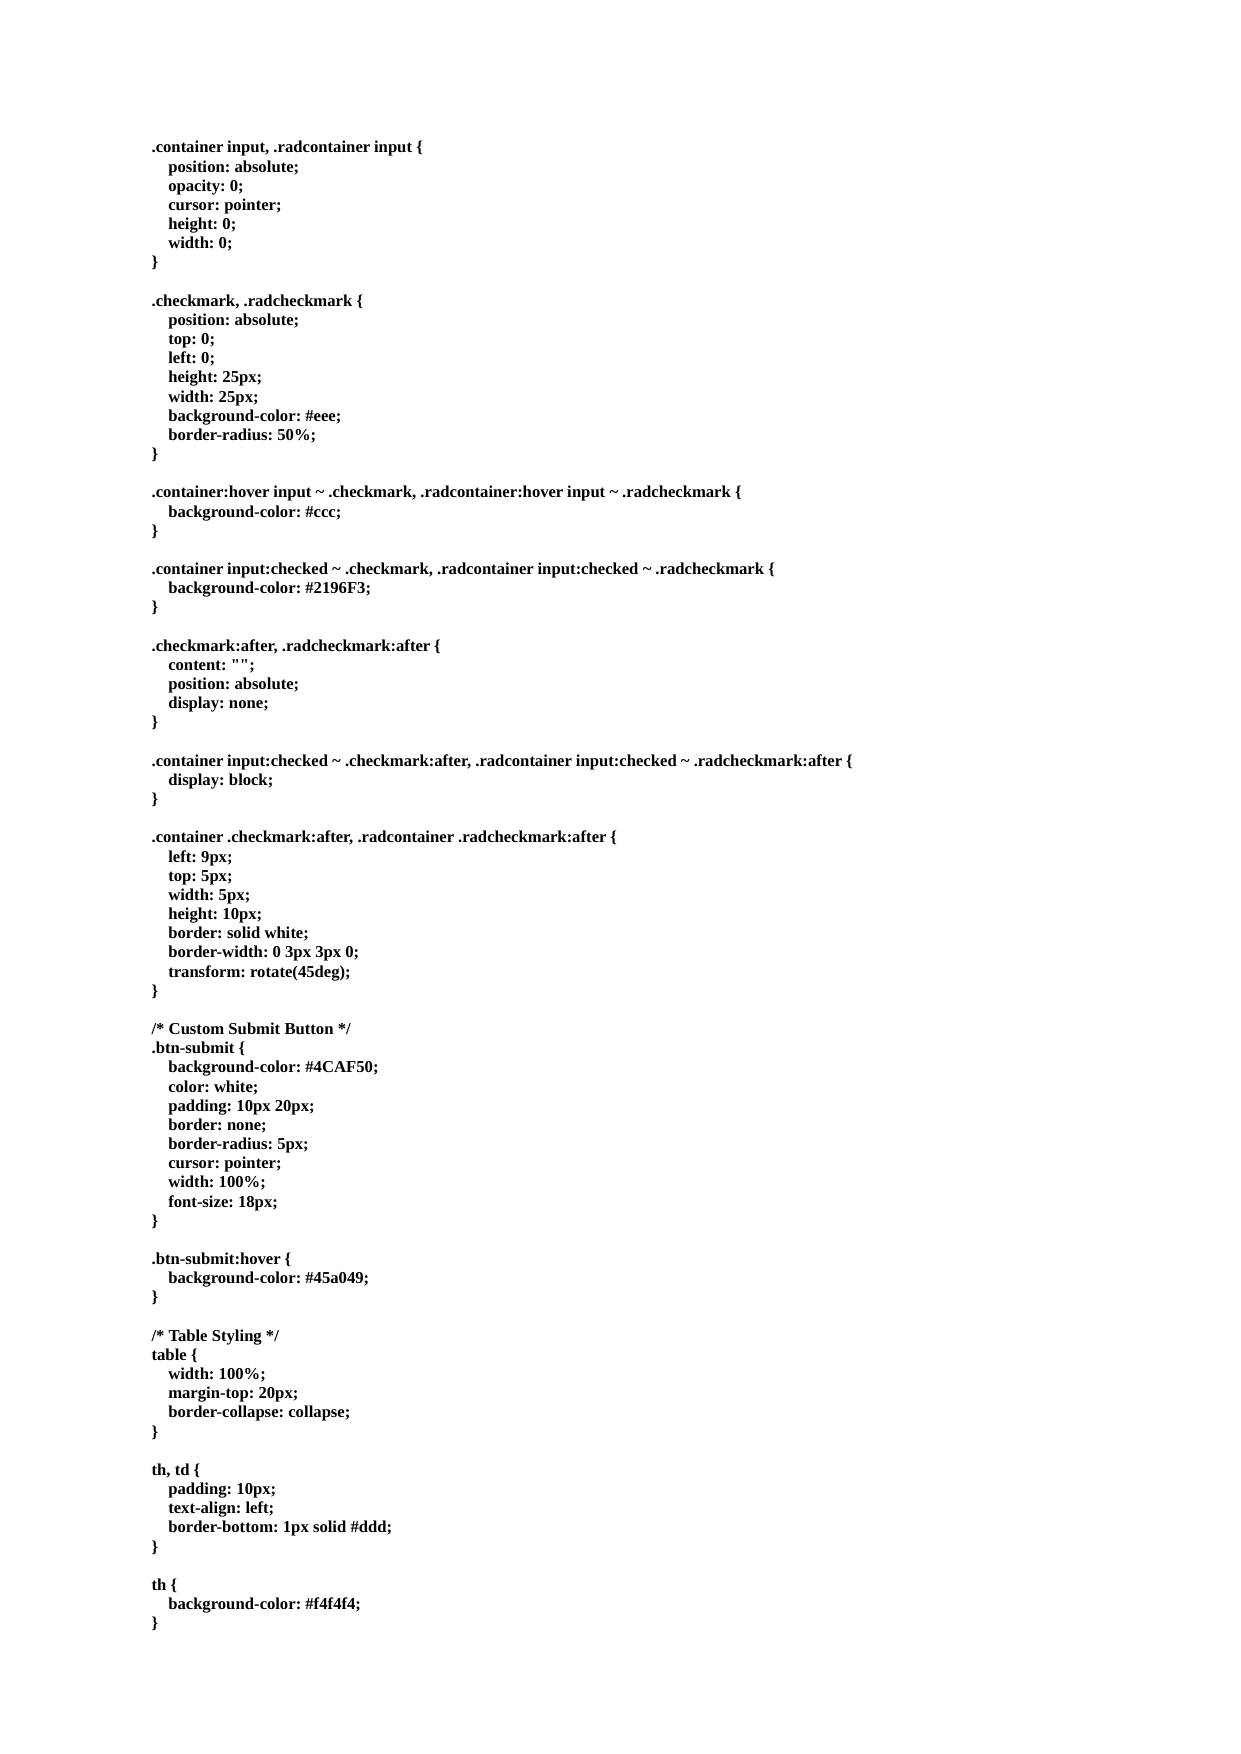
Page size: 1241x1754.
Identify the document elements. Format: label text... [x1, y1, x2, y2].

text width: 25px; [118, 386, 1122, 406]
text } [118, 597, 1122, 616]
text height: 10px; [118, 904, 1122, 923]
text border: none; [118, 1115, 1122, 1134]
text border-width: 0 3px 3px 0; [118, 942, 1122, 961]
text display: none; [118, 693, 1122, 712]
text .container .checkmark:after, .radcontainer .radcheckmark:after { [118, 827, 1122, 846]
text .btn-submit:hover { [118, 1249, 1122, 1268]
text background-color: #eee; [118, 406, 1122, 425]
text th { [118, 1575, 1122, 1594]
text border-bottom: 1px solid #ddd; [118, 1517, 1122, 1536]
text } [118, 521, 1122, 540]
text } [118, 1613, 1122, 1632]
text } [118, 1287, 1122, 1306]
text border: solid white; [118, 923, 1122, 942]
text padding: 10px 20px; [118, 1096, 1122, 1115]
text top: 5px; [118, 866, 1122, 885]
text display: block; [118, 770, 1122, 789]
text } [118, 1536, 1122, 1556]
text } [118, 1211, 1122, 1230]
text left: 0; [118, 348, 1122, 367]
text /* Custom Submit Button */ [118, 1019, 1122, 1038]
text width: 5px; [118, 885, 1122, 904]
text .btn-submit { [118, 1038, 1122, 1057]
text background-color: #45a049; [118, 1268, 1122, 1287]
text left: 9px; [118, 846, 1122, 866]
text } [118, 252, 1122, 271]
text height: 0; [118, 214, 1122, 233]
text .container input, .radcontainer input { [118, 137, 1122, 156]
text } [118, 444, 1122, 463]
text } [118, 712, 1122, 731]
text .container input:checked ~ .checkmark, .radcontainer input:checked ~ .radcheckmark { [118, 559, 1122, 578]
text cursor: pointer; [118, 1153, 1122, 1172]
text .checkmark:after, .radcheckmark:after { [118, 636, 1122, 655]
text position: absolute; [118, 156, 1122, 176]
text width: 100%; [118, 1364, 1122, 1383]
text } [118, 789, 1122, 808]
text padding: 10px; [118, 1479, 1122, 1498]
text color: white; [118, 1076, 1122, 1096]
text opacity: 0; [118, 176, 1122, 195]
text border-radius: 5px; [118, 1134, 1122, 1153]
text cursor: pointer; [118, 195, 1122, 214]
text margin-top: 20px; [118, 1383, 1122, 1402]
text border-radius: 50%; [118, 425, 1122, 444]
text transform: rotate(45deg); [118, 961, 1122, 981]
text background-color: #2196F3; [118, 578, 1122, 597]
text background-color: #ccc; [118, 501, 1122, 521]
text .container input:checked ~ .checkmark:after, .radcontainer input:checked ~ .radcheckmark:after { [118, 751, 1122, 770]
text font-size: 18px; [118, 1191, 1122, 1211]
text background-color: #4CAF50; [118, 1057, 1122, 1076]
text top: 0; [118, 329, 1122, 348]
text content: ""; [118, 655, 1122, 674]
text .checkmark, .radcheckmark { [118, 291, 1122, 310]
text } [118, 1421, 1122, 1441]
text table { [118, 1345, 1122, 1364]
text border-collapse: collapse; [118, 1402, 1122, 1421]
text width: 100%; [118, 1172, 1122, 1191]
text position: absolute; [118, 674, 1122, 693]
text height: 25px; [118, 367, 1122, 386]
text th, td { [118, 1460, 1122, 1479]
text width: 0; [118, 233, 1122, 252]
text /* Table Styling */ [118, 1326, 1122, 1345]
text position: absolute; [118, 310, 1122, 329]
text } [118, 981, 1122, 1000]
text .container:hover input ~ .checkmark, .radcontainer:hover input ~ .radcheckmark { [118, 482, 1122, 501]
text text-align: left; [118, 1498, 1122, 1517]
text background-color: #f4f4f4; [118, 1594, 1122, 1613]
